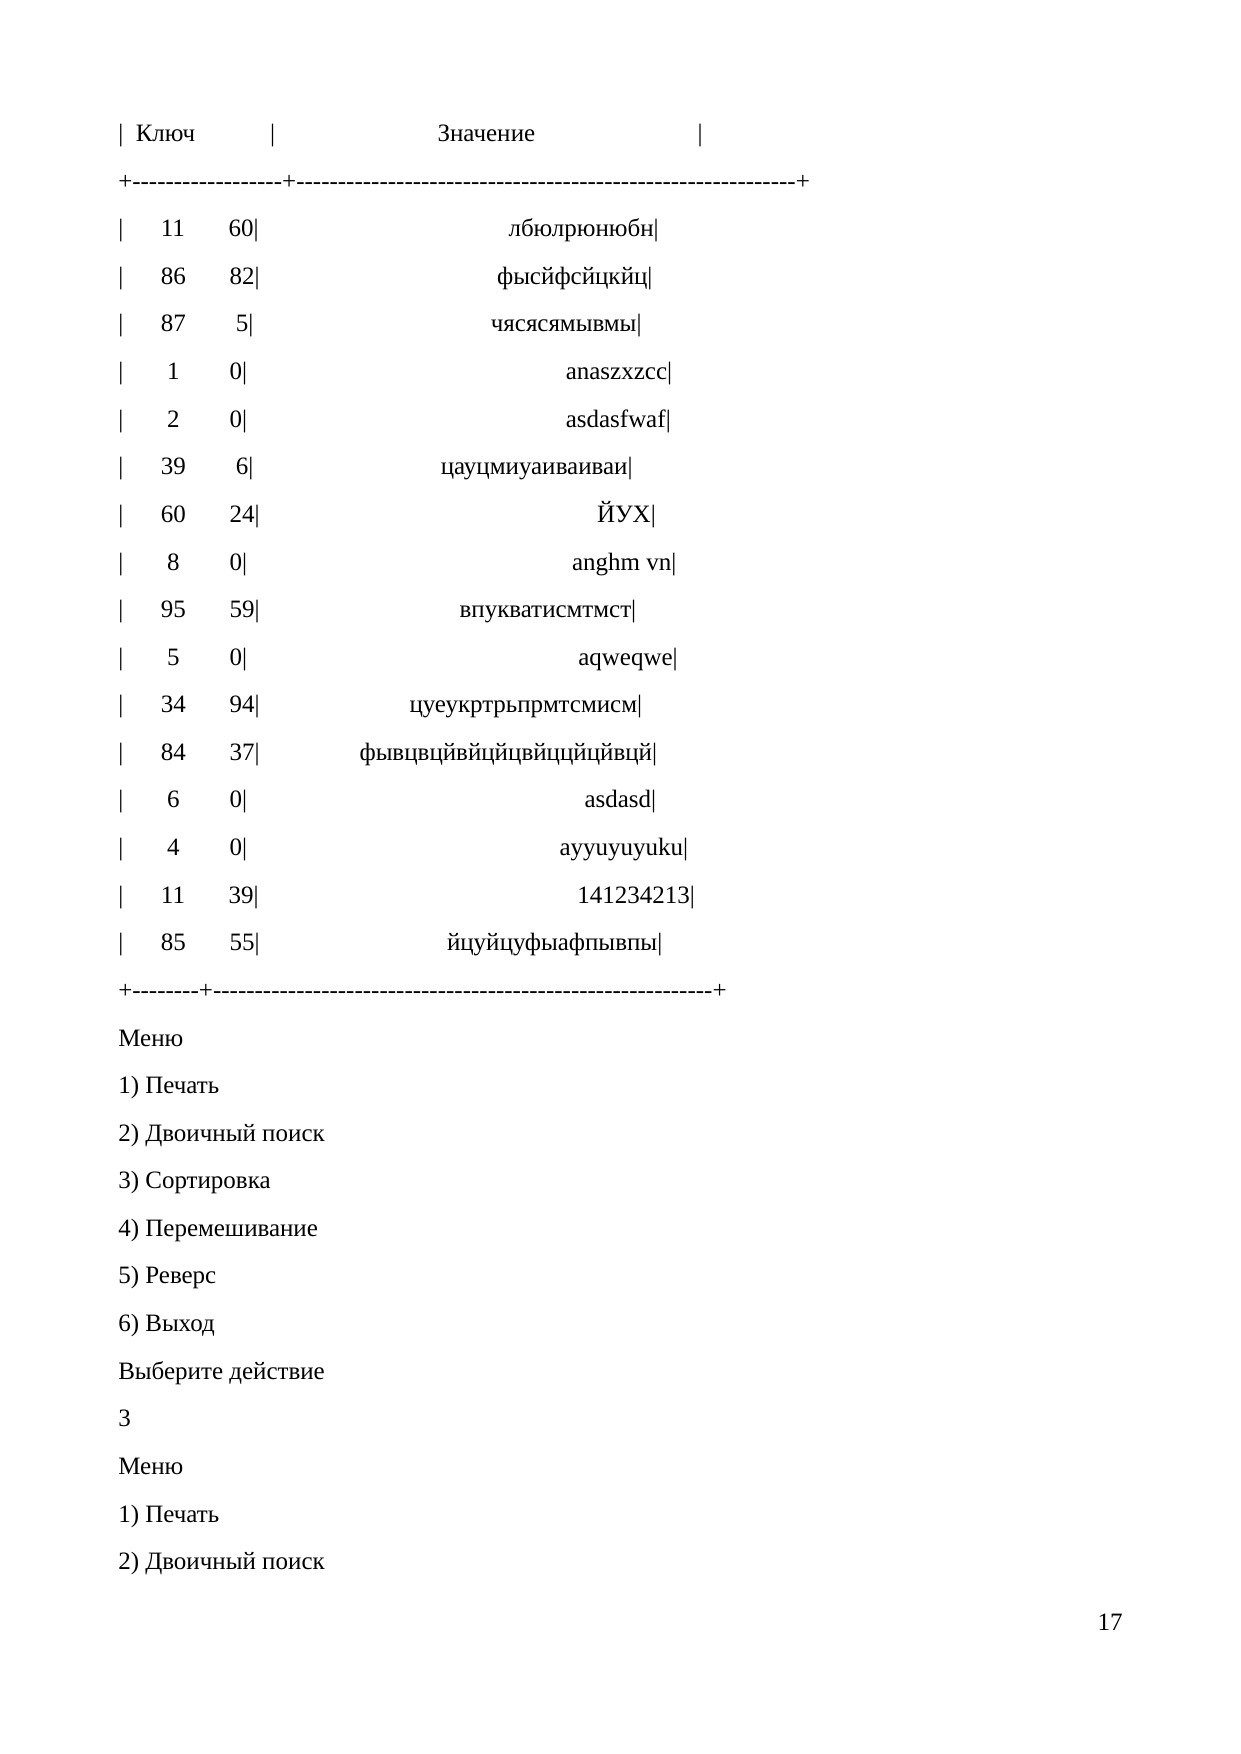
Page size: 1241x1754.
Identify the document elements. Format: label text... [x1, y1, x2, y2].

text Меню [118, 1023, 1122, 1051]
text +------------------+------------------------------------------------------------+ [118, 166, 1122, 194]
text | 1 0| anaszxzcc| [118, 356, 1122, 385]
text 2) Двоичный поиск [118, 1546, 1122, 1575]
text | 5 0| aqweqwe| [118, 642, 1122, 671]
text | 39 6| цауцмиуаиваиваи| [118, 451, 1122, 480]
text 2) Двоичный поиск [118, 1118, 1122, 1147]
text 5) Реверс [118, 1261, 1122, 1289]
text | 4 0| ayyuyuyuku| [118, 832, 1122, 861]
text 1) Печать [118, 1499, 1122, 1527]
text | 6 0| asdasd| [118, 784, 1122, 813]
text | 84 37| фывцвцйвйцйцвйццйцйвцй| [118, 737, 1122, 766]
text | 95 59| впукватисмтмст| [118, 594, 1122, 623]
text | 2 0| asdasfwaf| [118, 404, 1122, 432]
text 3 [118, 1403, 1122, 1432]
text | 34 94| цуеукртрьпрмтсмисм| [118, 689, 1122, 718]
text | 60 24| ЙУХ| [118, 499, 1122, 528]
text 3) Сортировка [118, 1165, 1122, 1194]
text | 8 0| anghm vn| [118, 547, 1122, 575]
text 4) Перемешивание [118, 1213, 1122, 1242]
text | 87 5| чясясямывмы| [118, 308, 1122, 337]
text +--------+------------------------------------------------------------+ [118, 975, 1122, 1004]
text | 85 55| йцуйцуфыафпывпы| [118, 927, 1122, 956]
text Выберите действие [118, 1356, 1122, 1384]
text 1) Печать [118, 1070, 1122, 1099]
text | 86 82| фысйфсйцкйц| [118, 261, 1122, 290]
text | 11 60| лбюлрюнюбн| [118, 213, 1122, 242]
text 6) Выход [118, 1308, 1122, 1337]
text | 11 39| 141234213| [118, 880, 1122, 908]
text | Ключ | Значение | [118, 118, 1122, 147]
text Меню [118, 1451, 1122, 1480]
